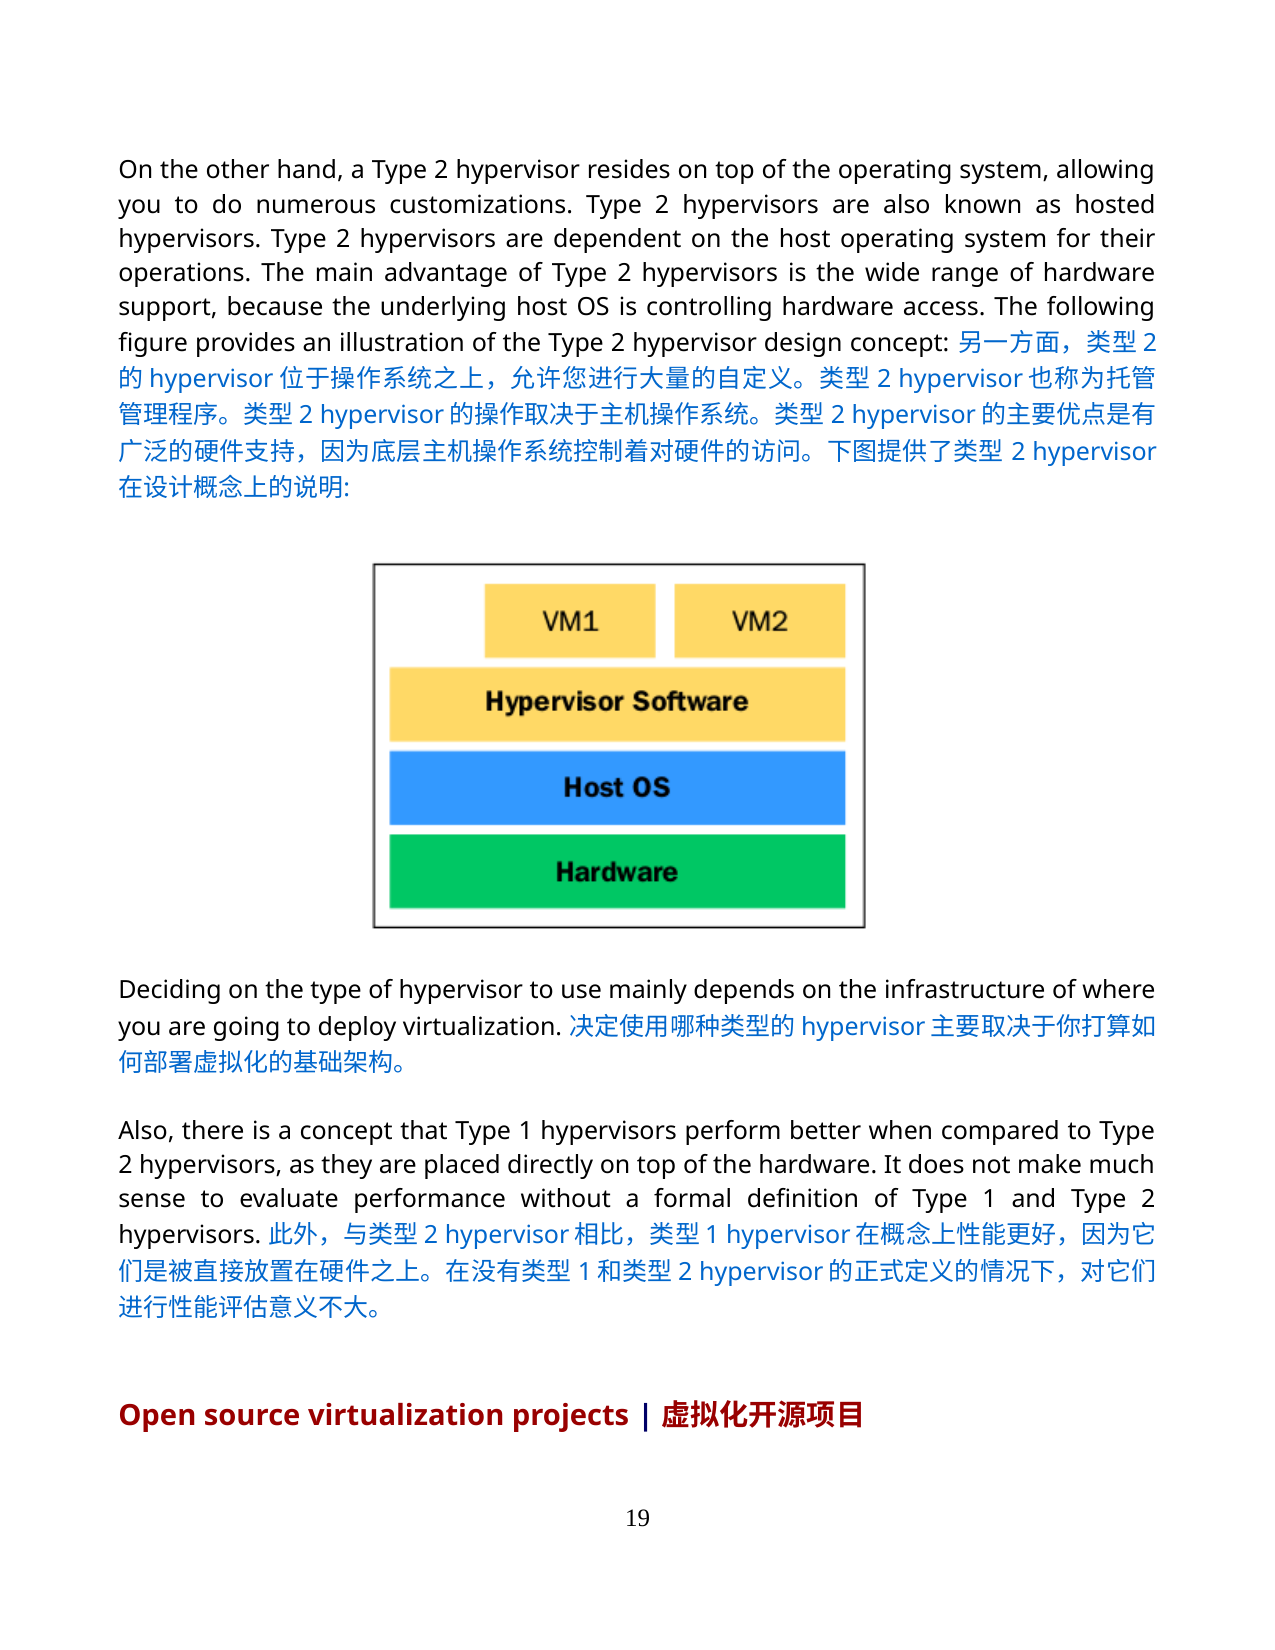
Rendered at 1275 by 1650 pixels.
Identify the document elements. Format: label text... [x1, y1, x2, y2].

text Deciding on the type of hypervisor to use mainly depends on the infrastructure of where you are going to deploy virtualization. 决定使用哪种类型的hypervisor主要取决于你打算如何部署虚拟化的基础架构。 [118, 972, 1157, 1078]
picture [360, 556, 880, 938]
text Open source virtualization projects | 虚拟化开源项目 [118, 1392, 1157, 1434]
text On the other hand, a Type 2 hypervisor resides on top of the operating system, allowing you to do numerous customizations. Type 2 hypervisors are also known as hosted hypervisors. Type 2 hypervisors are dependent on the host operating system for their operations. The main advantage of Type 2 hypervisors is the wide range of hardware support, because the underlying host OS is controlling hardware access. The following figure provides an illustration of the Type 2 hypervisor design concept: 另一方面，类型2的hypervisor位于操作系统之上，允许您进行大量的自定义。类型2 hypervisor也称为托管管理程序。类型2 hypervisor的操作取决于主机操作系统。类型2 hypervisor的主要优点是有广泛的硬件支持，因为底层主机操作系统控制着对硬件的访问。下图提供了类型2 hypervisor在设计概念上的说明: [118, 152, 1157, 504]
text Also, there is a concept that Type 1 hypervisors perform better when compared to Type 2 hypervisors, as they are placed directly on top of the hardware. It does not make much sense to evaluate performance without a formal definition of Type 1 and Type 2 hypervisors. 此外，与类型2 hypervisor相比，类型1 hypervisor在概念上性能更好，因为它们是被直接放置在硬件之上。在没有类型1和类型2 hypervisor的正式定义的情况下，对它们进行性能评估意义不大。 [118, 1113, 1157, 1323]
